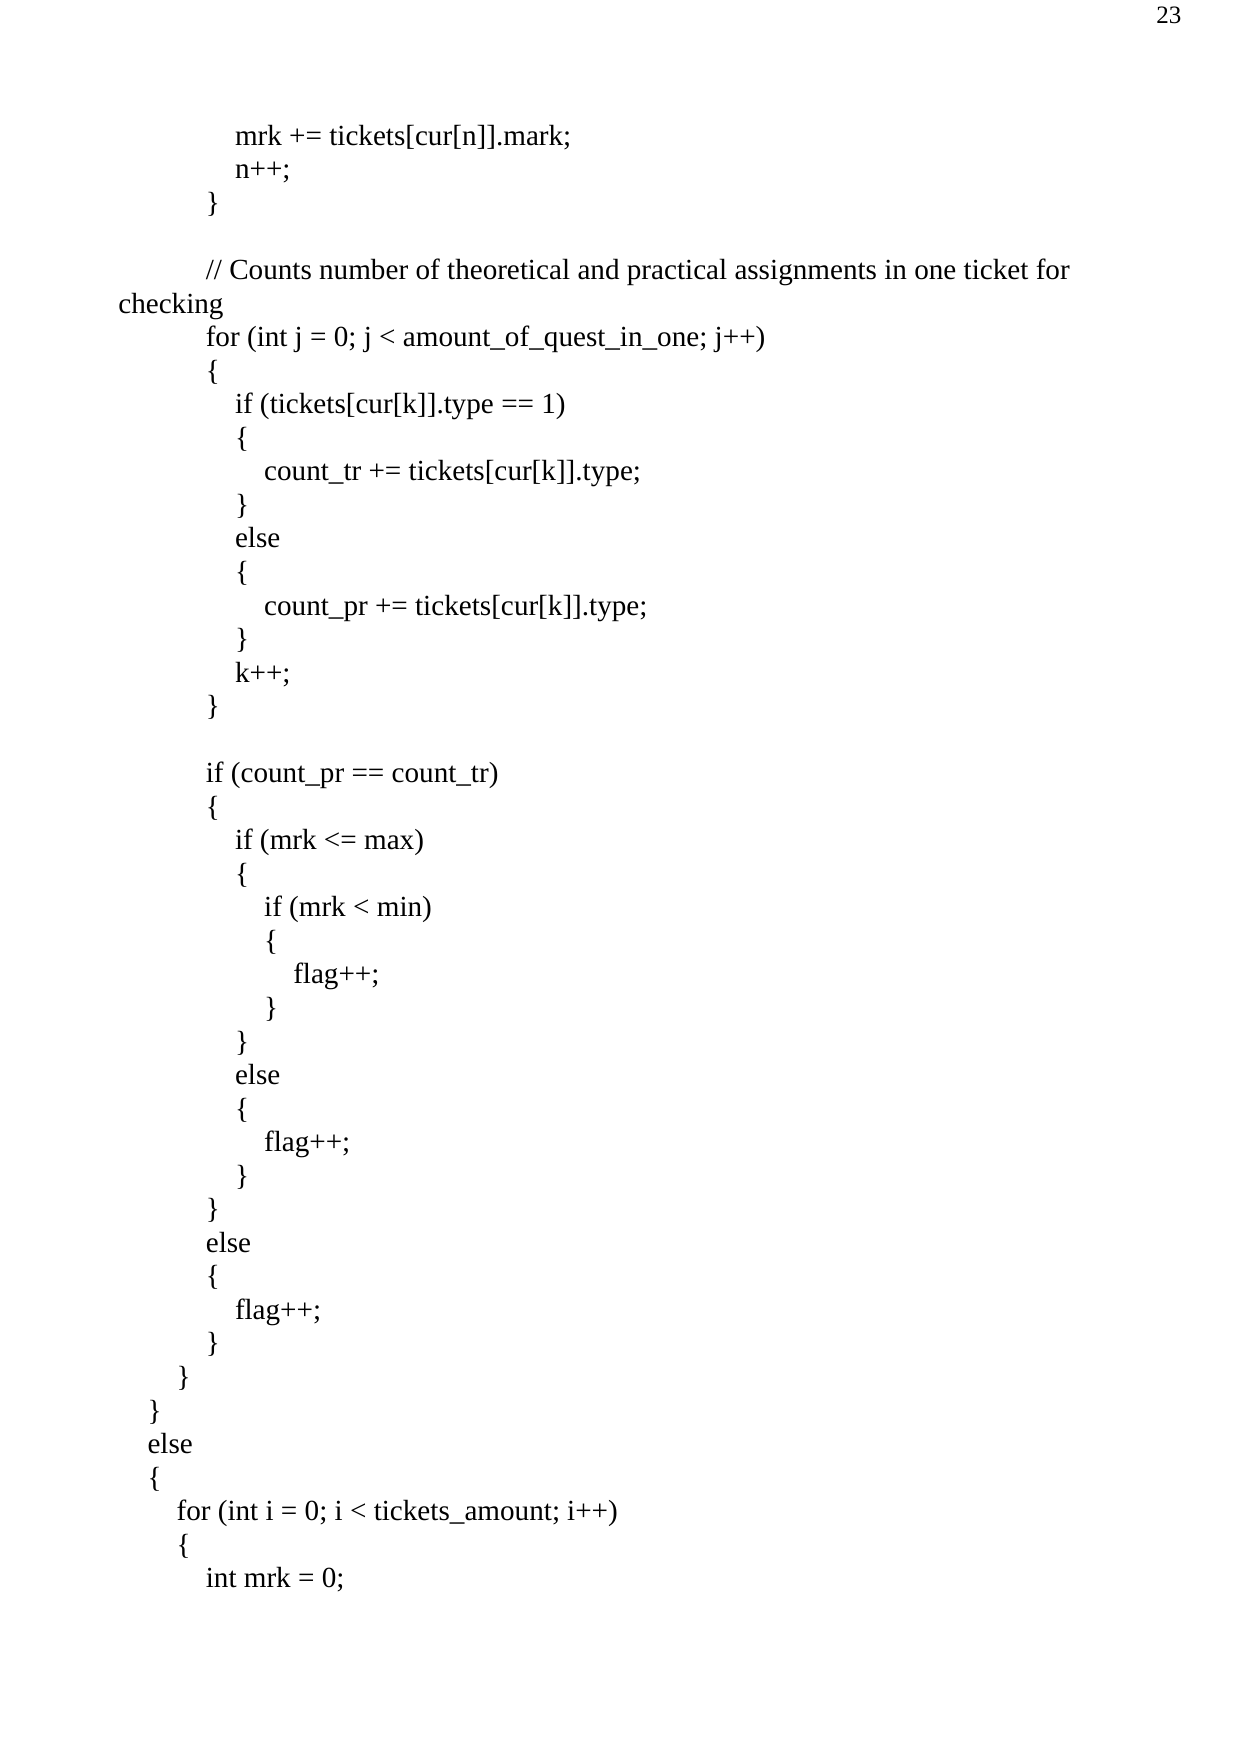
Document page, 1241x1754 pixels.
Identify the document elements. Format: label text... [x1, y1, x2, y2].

text } [118, 1326, 1181, 1359]
text } [118, 621, 1181, 655]
text } [118, 185, 1181, 219]
text for (int i = 0; i < tickets_amount; i++) [118, 1493, 1181, 1527]
text count_tr += tickets[cur[k]].type; [118, 453, 1181, 487]
text { [118, 353, 1181, 386]
text { [118, 1460, 1181, 1493]
text for (int j = 0; j < amount_of_quest_in_one; j++) [118, 319, 1181, 353]
text { [118, 554, 1181, 588]
text flag++; [118, 957, 1181, 990]
text flag++; [118, 1124, 1181, 1158]
text else [118, 1225, 1181, 1258]
text else [118, 1426, 1181, 1460]
text else [118, 521, 1181, 554]
text if (mrk < min) [118, 889, 1181, 923]
text { [118, 856, 1181, 889]
text count_pr += tickets[cur[k]].type; [118, 588, 1181, 621]
text mrk += tickets[cur[n]].mark; [118, 118, 1181, 152]
text { [118, 420, 1181, 453]
text if (tickets[cur[k]].type == 1) [118, 386, 1181, 420]
text } [118, 1393, 1181, 1426]
text { [118, 789, 1181, 822]
text } [118, 1191, 1181, 1225]
text } [118, 1158, 1181, 1191]
text // Counts number of theoretical and practical assignments in one ticket for checking [118, 252, 1181, 319]
text } [118, 487, 1181, 521]
text } [118, 688, 1181, 722]
text k++; [118, 655, 1181, 688]
text if (mrk <= max) [118, 822, 1181, 856]
text else [118, 1057, 1181, 1091]
text int mrk = 0; [118, 1560, 1181, 1594]
text flag++; [118, 1292, 1181, 1326]
text } [118, 1024, 1181, 1057]
text } [118, 990, 1181, 1024]
text { [118, 1091, 1181, 1124]
text { [118, 1527, 1181, 1560]
text { [118, 1258, 1181, 1292]
text { [118, 923, 1181, 957]
text } [118, 1359, 1181, 1393]
text if (count_pr == count_tr) [118, 755, 1181, 789]
text n++; [118, 152, 1181, 185]
